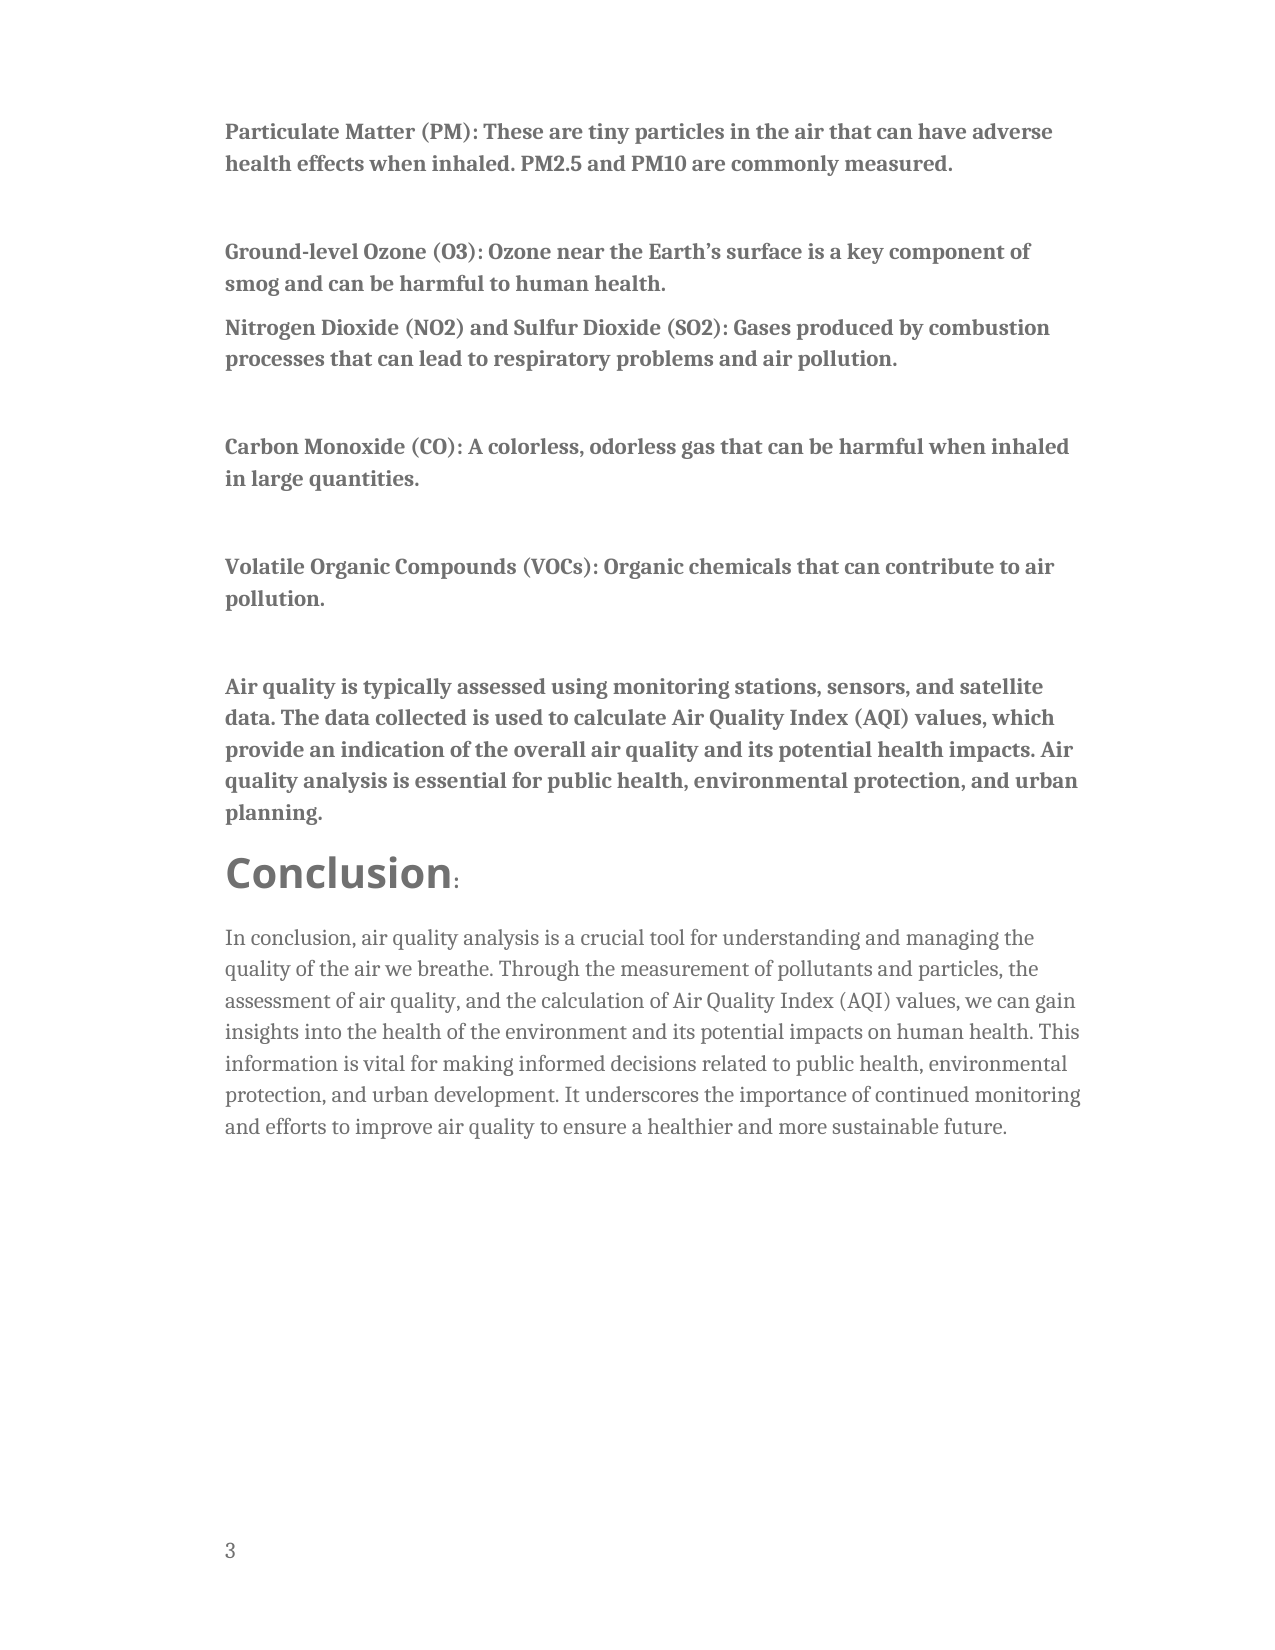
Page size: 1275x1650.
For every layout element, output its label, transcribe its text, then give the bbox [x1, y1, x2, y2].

text Volatile Organic Compounds (VOCs): Organic chemicals that can contribute to air pollution. [225, 554, 1087, 612]
text In conclusion, air quality analysis is a crucial tool for understanding and managing the quality of the air we breathe. Through the measurement of pollutants and particles, the assessment of air quality, and the calculation of Air Quality Index (AQI) values, we can gain insights into the health of the environment and its potential impacts on human health. This information is vital for making informed decisions related to public health, environmental protection, and urban development. It underscores the importance of continued monitoring and efforts to improve air quality to ensure a healthier and more sustainable future. [225, 924, 1087, 1140]
text Carbon Monoxide (CO): A colorless, odorless gas that can be harmful when inhaled in large quantities. [225, 434, 1087, 492]
text Particulate Matter (PM): These are tiny particles in the air that can have adverse health effects when inhaled. PM2.5 and PM10 are commonly measured. [225, 119, 1087, 177]
text Nitrogen Dioxide (NO2) and Sulfur Dioxide (SO2): Gases produced by combustion processes that can lead to respiratory problems and air pollution. [225, 314, 1087, 372]
text Conclusion: [225, 844, 1087, 901]
text Air quality is typically assessed using monitoring stations, sensors, and satellite data. The data collected is used to calculate Air Quality Index (AQI) values, which provide an indication of the overall air quality and its potential health impacts. Air quality analysis is essential for public health, environmental protection, and urban planning. [225, 673, 1087, 826]
text Ground-level Ozone (O3): Ozone near the Earth’s surface is a key component of smog and can be harmful to human health. [225, 239, 1087, 297]
